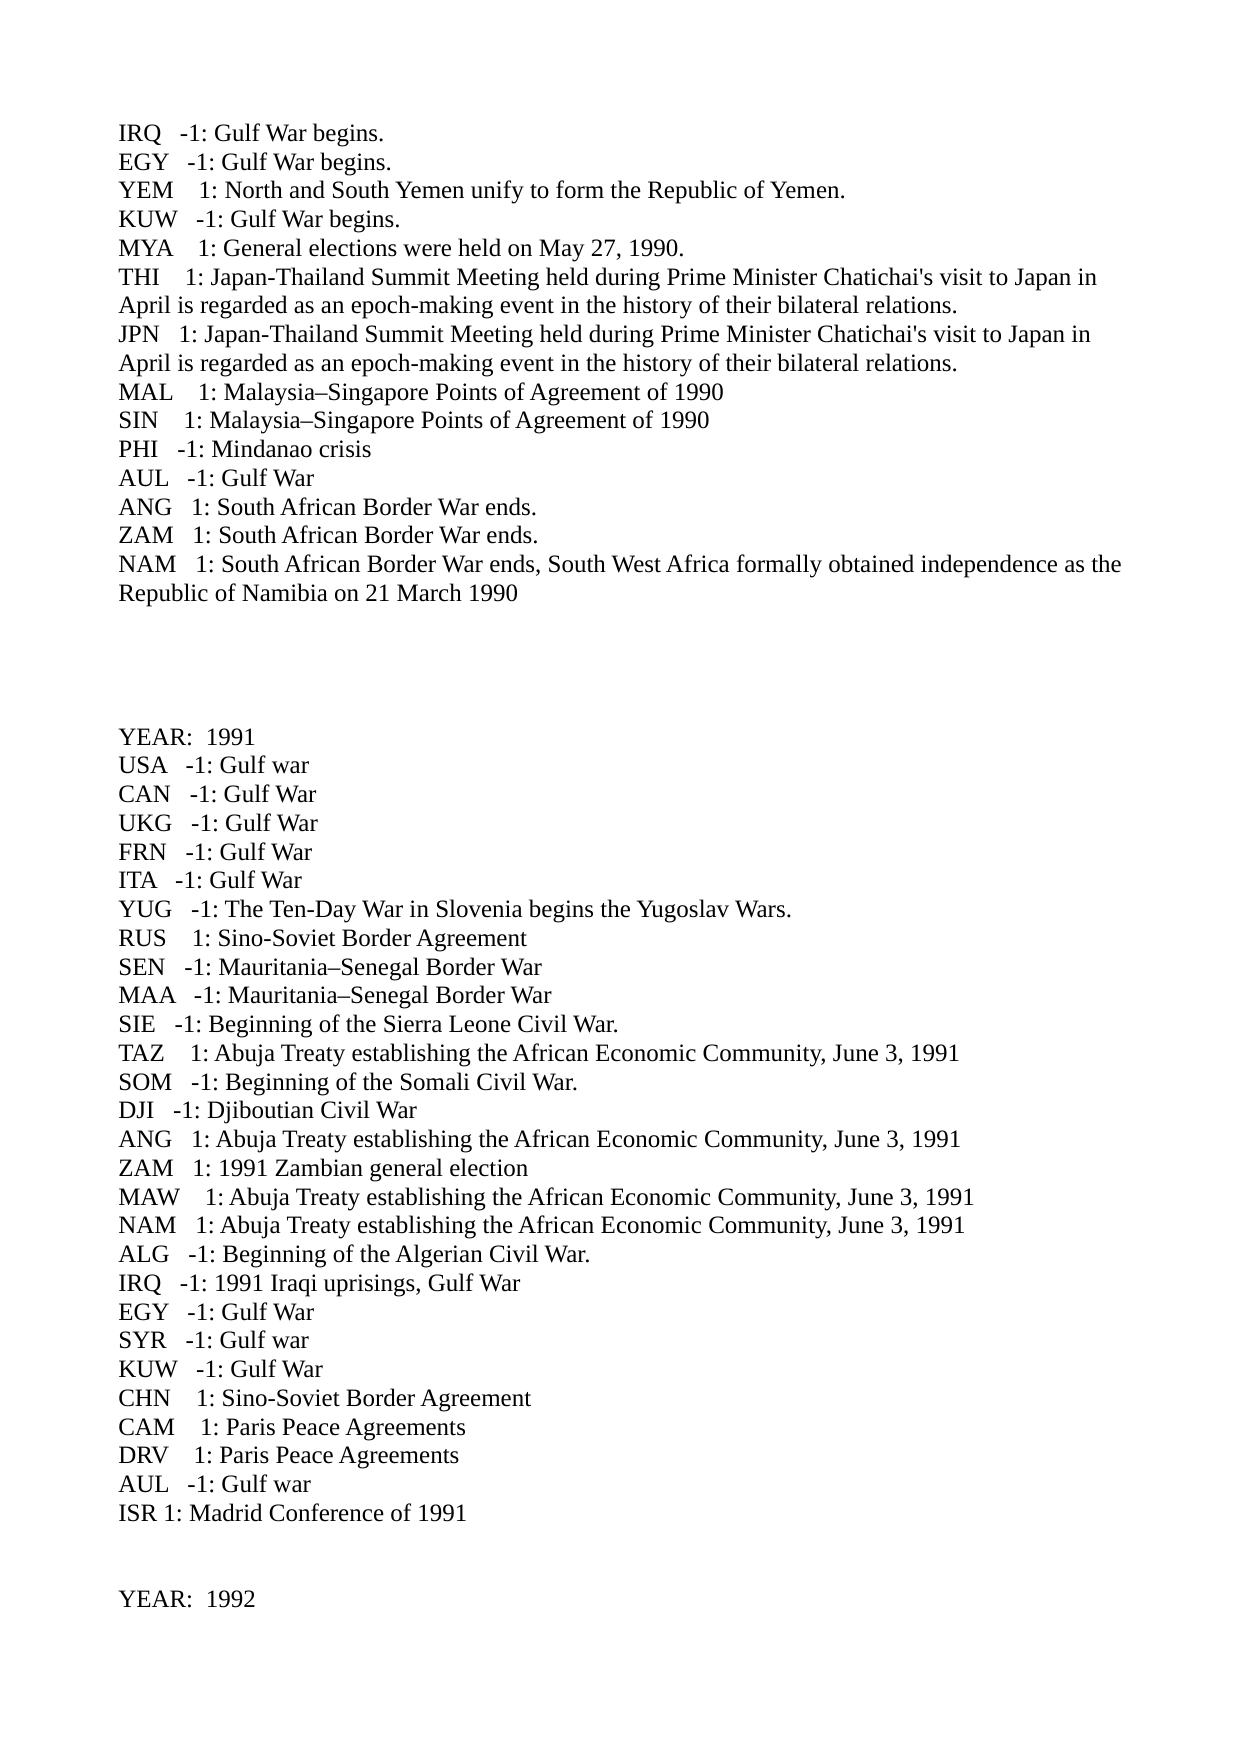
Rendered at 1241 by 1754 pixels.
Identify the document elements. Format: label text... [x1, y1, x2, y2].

text YEAR: 1991 [118, 722, 1122, 751]
text UKG -1: Gulf War [118, 808, 1122, 837]
text ZAM 1: 1991 Zambian general election [118, 1153, 1122, 1182]
text DRV 1: Paris Peace Agreements [118, 1441, 1122, 1469]
text ISR 1: Madrid Conference of 1991 [118, 1498, 1122, 1527]
text YEM 1: North and South Yemen unify to form the Republic of Yemen. [118, 176, 1122, 204]
text MAL 1: Malaysia–Singapore Points of Agreement of 1990 [118, 377, 1122, 406]
text ANG 1: Abuja Treaty establishing the African Economic Community, June 3, 1991 [118, 1124, 1122, 1153]
text ALG -1: Beginning of the Algerian Civil War. [118, 1239, 1122, 1268]
text MAW 1: Abuja Treaty establishing the African Economic Community, June 3, 1991 [118, 1182, 1122, 1211]
text SYR -1: Gulf war [118, 1326, 1122, 1354]
text THI 1: Japan-Thailand Summit Meeting held during Prime Minister Chatichai's visit to Japan in April is regarded as an epoch-making event in the history of their bilateral relations. [118, 262, 1122, 319]
text NAM 1: South African Border War ends, South West Africa formally obtained independence as the Republic of Namibia on 21 March 1990 [118, 549, 1122, 607]
text CHN 1: Sino-Soviet Border Agreement [118, 1383, 1122, 1412]
text EGY -1: Gulf War [118, 1297, 1122, 1326]
text ANG 1: South African Border War ends. [118, 492, 1122, 521]
text IRQ -1: Gulf War begins. [118, 118, 1122, 147]
text SEN -1: Mauritania–Senegal Border War [118, 952, 1122, 981]
text JPN 1: Japan-Thailand Summit Meeting held during Prime Minister Chatichai's visit to Japan in April is regarded as an epoch-making event in the history of their bilateral relations. [118, 319, 1122, 377]
text NAM 1: Abuja Treaty establishing the African Economic Community, June 3, 1991 [118, 1211, 1122, 1239]
text KUW -1: Gulf War [118, 1354, 1122, 1383]
text TAZ 1: Abuja Treaty establishing the African Economic Community, June 3, 1991 [118, 1038, 1122, 1067]
text USA -1: Gulf war [118, 751, 1122, 779]
text RUS 1: Sino-Soviet Border Agreement [118, 923, 1122, 952]
text YUG -1: The Ten-Day War in Slovenia begins the Yugoslav Wars. [118, 894, 1122, 923]
text FRN -1: Gulf War [118, 837, 1122, 866]
text EGY -1: Gulf War begins. [118, 147, 1122, 176]
text PHI -1: Mindanao crisis [118, 434, 1122, 463]
text DJI -1: Djiboutian Civil War [118, 1096, 1122, 1124]
text YEAR: 1992 [118, 1584, 1122, 1613]
text MYA 1: General elections were held on May 27, 1990. [118, 233, 1122, 262]
text IRQ -1: 1991 Iraqi uprisings, Gulf War [118, 1268, 1122, 1297]
text CAN -1: Gulf War [118, 779, 1122, 808]
text AUL -1: Gulf War [118, 463, 1122, 492]
text SIE -1: Beginning of the Sierra Leone Civil War. [118, 1009, 1122, 1038]
text CAM 1: Paris Peace Agreements [118, 1412, 1122, 1441]
text KUW -1: Gulf War begins. [118, 204, 1122, 233]
text ITA -1: Gulf War [118, 866, 1122, 894]
text AUL -1: Gulf war [118, 1469, 1122, 1498]
text SIN 1: Malaysia–Singapore Points of Agreement of 1990 [118, 406, 1122, 434]
text SOM -1: Beginning of the Somali Civil War. [118, 1067, 1122, 1096]
text MAA -1: Mauritania–Senegal Border War [118, 981, 1122, 1009]
text ZAM 1: South African Border War ends. [118, 521, 1122, 549]
